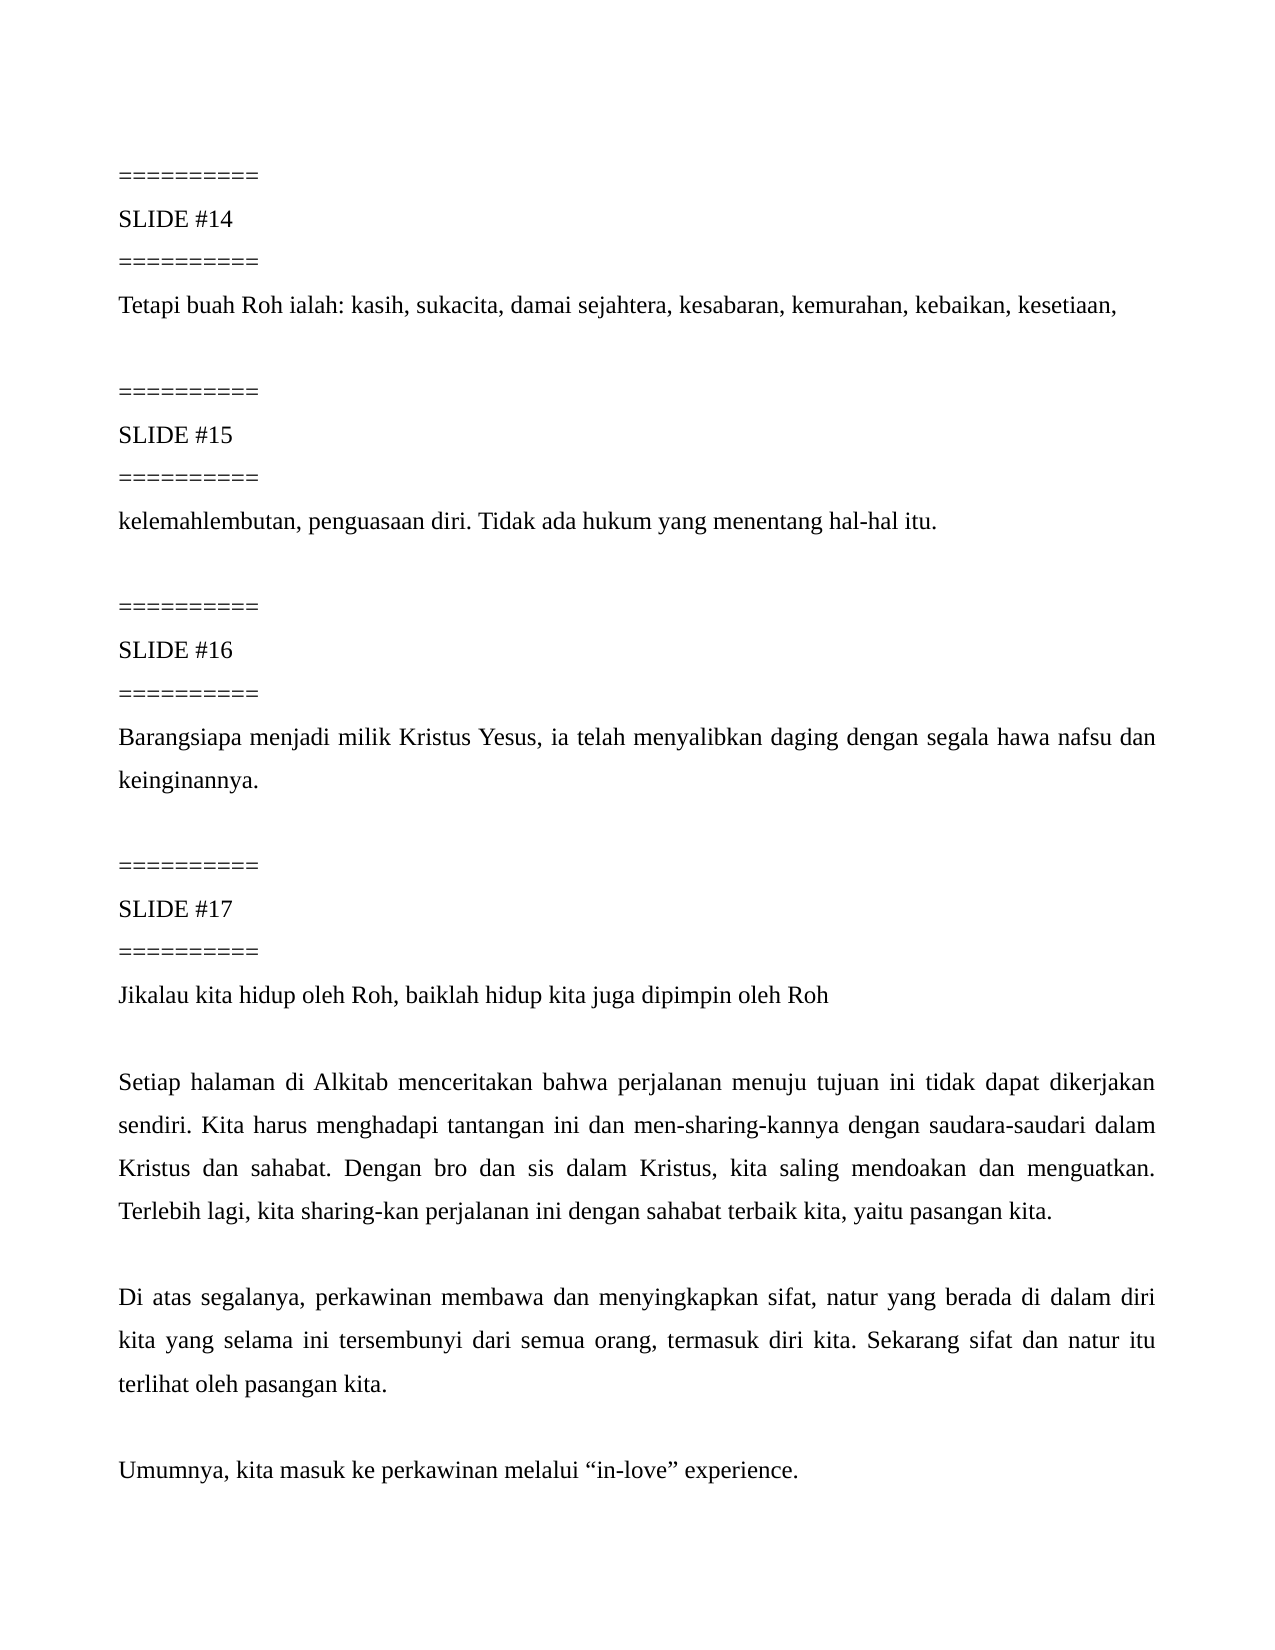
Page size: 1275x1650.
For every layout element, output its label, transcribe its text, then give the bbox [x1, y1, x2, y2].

text SLIDE #15 [118, 420, 1157, 449]
text ========== [118, 937, 1157, 966]
text Setiap halaman di Alkitab menceritakan bahwa perjalanan menuju tujuan ini tidak dapat dikerjakan sendiri. Kita harus menghadapi tantangan ini dan men-sharing-kannya dengan saudara-saudari dalam Kristus dan sahabat. Dengan bro dan sis dalam Kristus, kita saling mendoakan dan menguatkan. Terlebih lagi, kita sharing-kan perjalanan ini dengan sahabat terbaik kita, yaitu pasangan kita. [118, 1067, 1157, 1225]
text ========== [118, 463, 1157, 492]
text Jikalau kita hidup oleh Roh, baiklah hidup kita juga dipimpin oleh Roh [118, 981, 1157, 1009]
text Tetapi buah Roh ialah: kasih, sukacita, damai sejahtera, kesabaran, kemurahan, kebaikan, kesetiaan, [118, 291, 1157, 319]
text ========== [118, 377, 1157, 406]
text Barangsiapa menjadi milik Kristus Yesus, ia telah menyalibkan daging dengan segala hawa nafsu dan keinginannya. [118, 722, 1157, 794]
text SLIDE #16 [118, 636, 1157, 664]
text Umumnya, kita masuk ke perkawinan melalui “in-love” experience. [118, 1455, 1157, 1484]
text ========== [118, 161, 1157, 190]
text ========== [118, 592, 1157, 621]
text SLIDE #14 [118, 204, 1157, 233]
text kelemahlembutan, penguasaan diri. Tidak ada hukum yang menentang hal-hal itu. [118, 506, 1157, 535]
text ========== [118, 851, 1157, 880]
text Di atas segalanya, perkawinan membawa dan menyingkapkan sifat, natur yang berada di dalam diri kita yang selama ini tersembunyi dari semua orang, termasuk diri kita. Sekarang sifat dan natur itu terlihat oleh pasangan kita. [118, 1282, 1157, 1397]
text SLIDE #17 [118, 894, 1157, 923]
text ========== [118, 679, 1157, 707]
text ========== [118, 247, 1157, 276]
